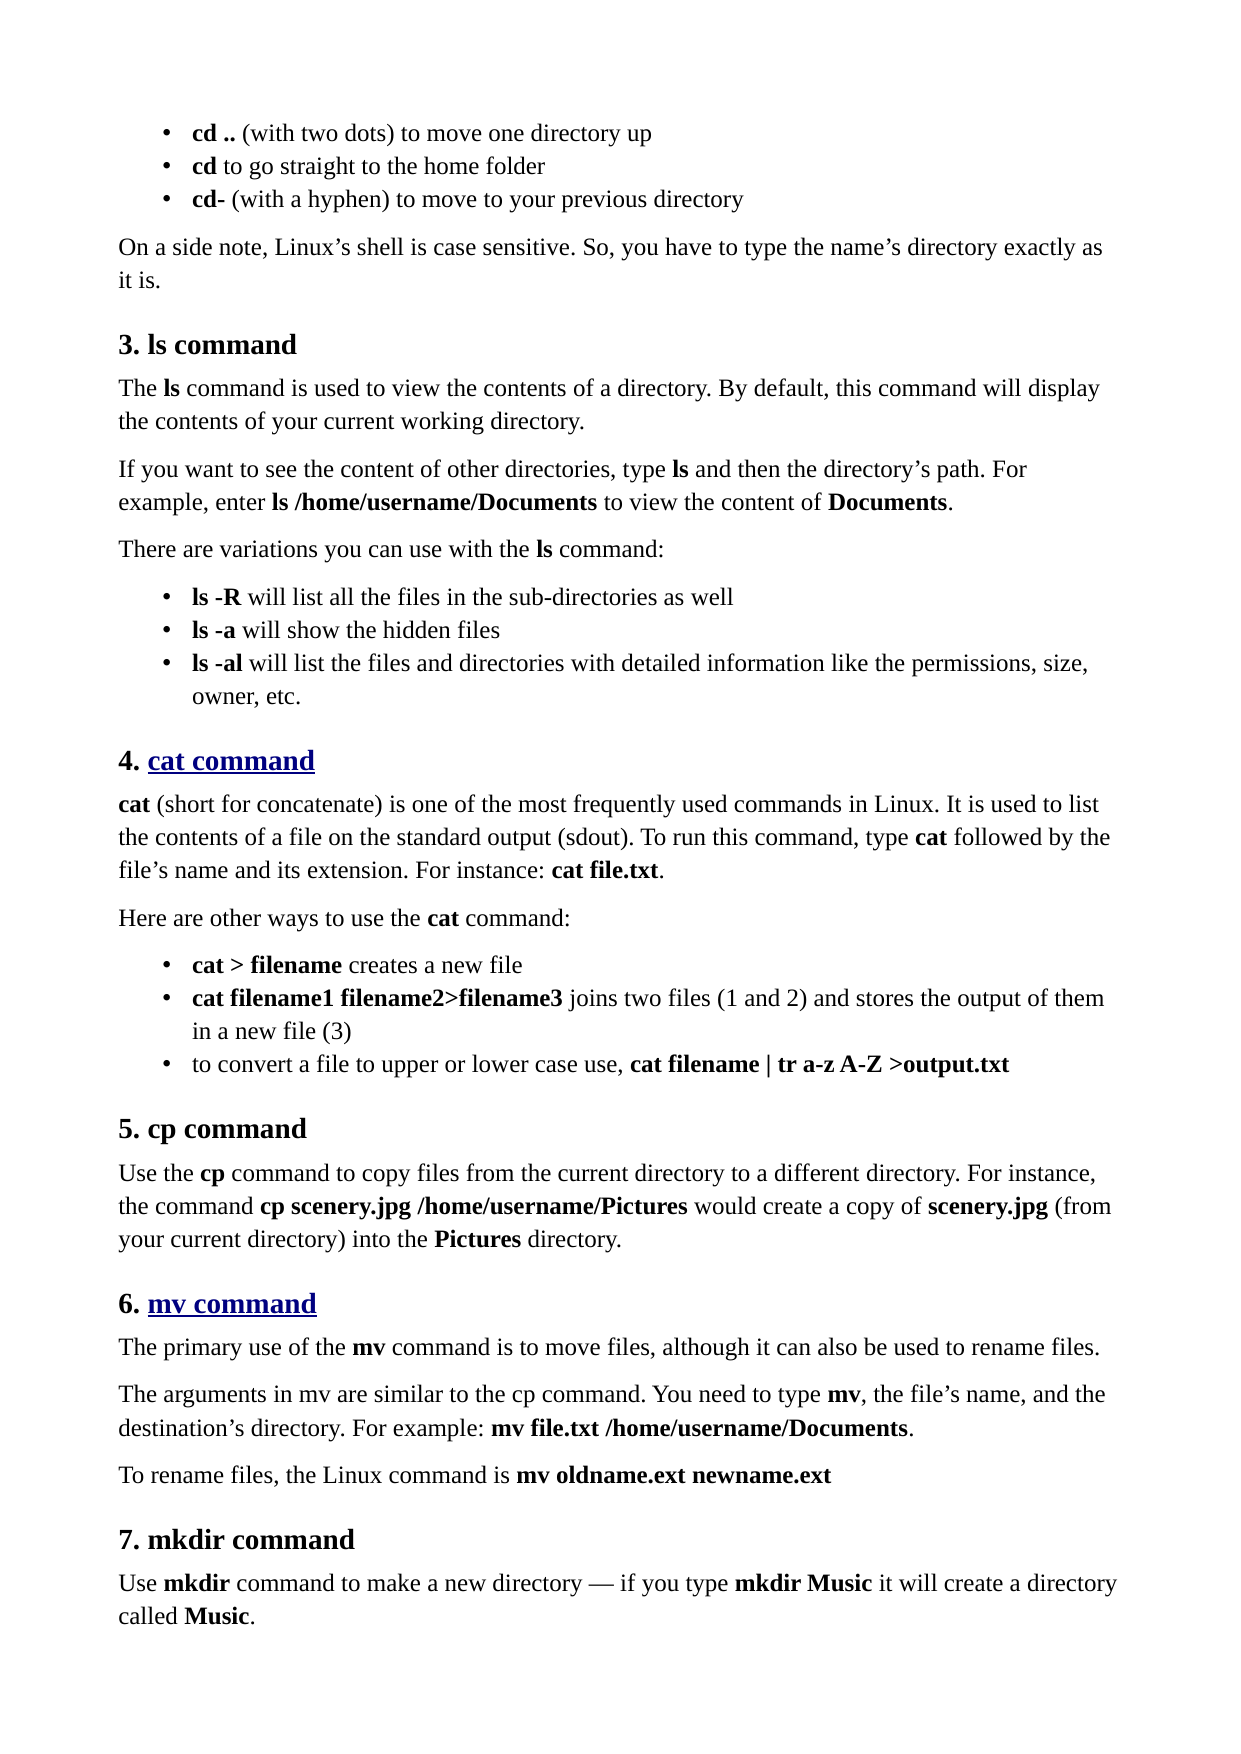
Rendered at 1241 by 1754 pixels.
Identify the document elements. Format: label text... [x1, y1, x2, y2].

subtitle 4. cat command [118, 743, 1122, 777]
text The arguments in mv are similar to the cp command. You need to type mv, the file’s name, and the destination’s directory. For example: mv file.txt /home/username/Documents. [118, 1379, 1122, 1441]
list cat filename1 filename2>filename3 joins two files (1 and 2) and stores the output of them in a new file (3) [162, 983, 1122, 1045]
subtitle 5. cp command [118, 1112, 1122, 1145]
list cat > filename creates a new file [162, 950, 1122, 979]
list ls -R will list all the files in the sub-directories as well [162, 582, 1122, 611]
text Use the cp command to copy files from the current directory to a different directory. For instance, the command cp scenery.jpg /home/username/Pictures would create a copy of scenery.jpg (from your current directory) into the Pictures directory. [118, 1158, 1122, 1252]
text Here are other ways to use the cat command: [118, 903, 1122, 932]
text cat (short for concatenate) is one of the most frequently used commands in Linux. It is used to list the contents of a file on the standard output (sdout). To run this command, type cat followed by the file’s name and its extension. For instance: cat file.txt. [118, 789, 1122, 884]
text The ls command is used to view the contents of a directory. By default, this command will display the contents of your current working directory. [118, 373, 1122, 435]
text There are variations you can use with the ls command: [118, 534, 1122, 563]
list cd .. (with two dots) to move one directory up [162, 118, 1122, 147]
text Use mkdir command to make a new directory — if you type mkdir Music it will create a directory called Music. [118, 1568, 1122, 1630]
subtitle 3. ls command [118, 327, 1122, 361]
list cd to go straight to the home folder [162, 151, 1122, 180]
list ls -a will show the hidden files [162, 615, 1122, 644]
text The primary use of the mv command is to move files, although it can also be used to rename files. [118, 1332, 1122, 1361]
text On a side note, Linux’s shell is case sensitive. So, you have to type the name’s directory exactly as it is. [118, 232, 1122, 293]
text To rename files, the Linux command is mv oldname.ext newname.ext [118, 1460, 1122, 1489]
subtitle 6. mv command [118, 1286, 1122, 1319]
text If you want to see the content of other directories, type ls and then the directory’s path. For example, enter ls /home/username/Documents to view the content of Documents. [118, 454, 1122, 515]
list ls -al will list the files and directories with detailed information like the permissions, size, owner, etc. [162, 648, 1122, 710]
list to convert a file to upper or lower case use, cat filename | tr a-z A-Z >output.txt [162, 1049, 1122, 1078]
list cd- (with a hyphen) to move to your previous directory [162, 184, 1122, 213]
subtitle 7. mkdir command [118, 1522, 1122, 1556]
